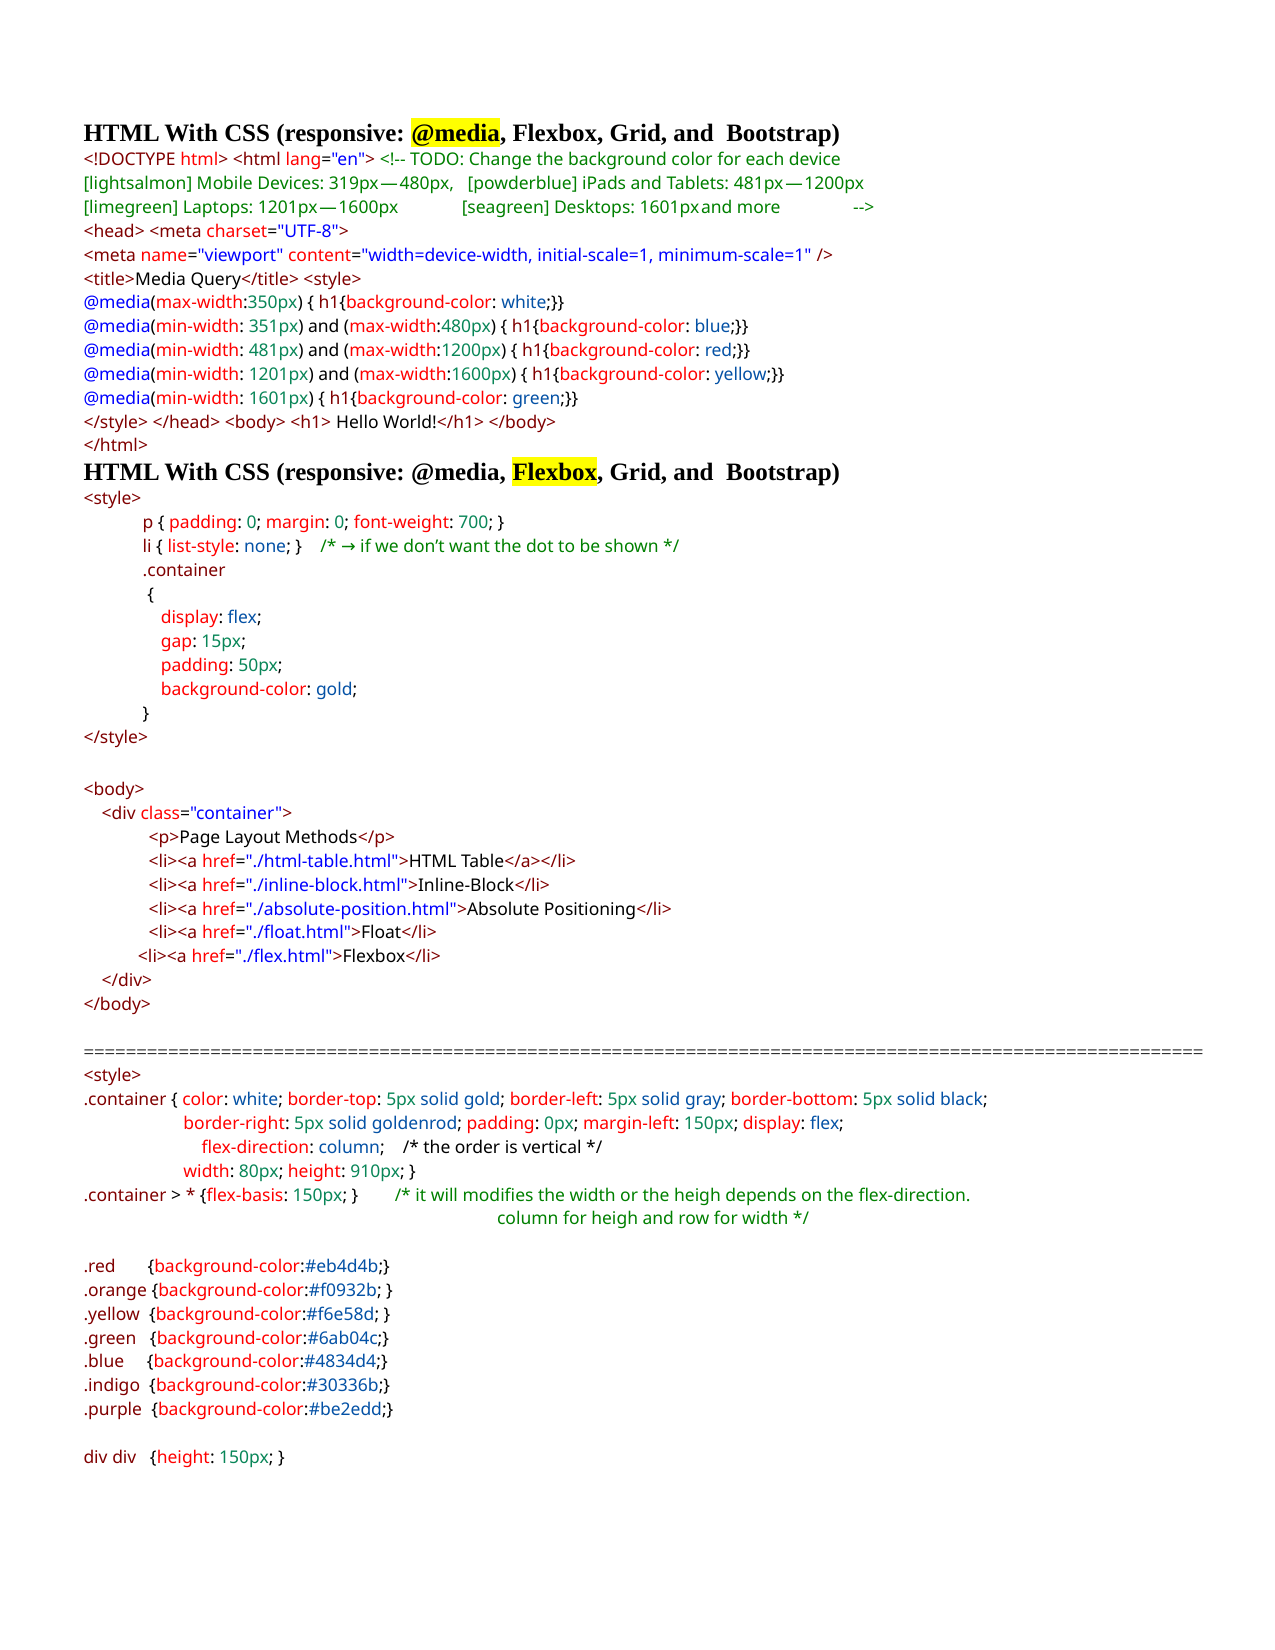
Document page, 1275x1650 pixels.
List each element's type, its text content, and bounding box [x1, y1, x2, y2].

text <meta name="viewport" content="width=device-width, initial-scale=1, minimum-scale=1" /> [83, 242, 1217, 266]
text column for heigh and row for width */ [83, 1206, 1217, 1230]
text ========================================================================================================== [83, 1039, 1217, 1063]
text [lightsalmon] Mobile Devices: 319px — 480px, [powderblue] iPads and Tablets: 481px — 1200px [83, 171, 1217, 194]
text .yellow {background-color:#f6e58d; } [83, 1301, 1217, 1325]
text </style> [83, 724, 1217, 748]
text @media(min-width: 1601px) { h1{background-color: green;}} [83, 385, 1217, 409]
text .blue {background-color:#4834d4;} [83, 1349, 1217, 1373]
text p { padding: 0; margin: 0; font-weight: 700; } [83, 509, 1217, 533]
text .green {background-color:#6ab04c;} [83, 1325, 1217, 1349]
text <li><a href="./html-table.html">HTML Table</a></li> [148, 848, 1217, 872]
text <li><a href="./flex.html">Flexbox</li> [83, 944, 1217, 968]
text HTML With CSS (responsive: @media, Flexbox, Grid, and Bootstrap) [83, 118, 1217, 147]
text flex-direction: column; /* the order is vertical */ [83, 1134, 1217, 1158]
text <!DOCTYPE html> <html lang="en"> <!-- TODO: Change the background color for each device [83, 147, 1217, 171]
text @media(max-width:350px) { h1{background-color: white;}} [83, 290, 1217, 314]
text .orange {background-color:#f0932b; } [83, 1278, 1217, 1301]
text <style> [83, 486, 1217, 509]
text <li><a href="./absolute-position.html">Absolute Positioning</li> [148, 896, 1217, 920]
text .purple {background-color:#be2edd;} [83, 1397, 1217, 1421]
text <style> [83, 1063, 1217, 1087]
text <body> [83, 777, 1217, 801]
text gap: 15px; [83, 629, 1217, 653]
text <head> <meta charset="UTF-8"> [83, 218, 1217, 242]
text border-right: 5px solid goldenrod; padding: 0px; margin-left: 150px; display: flex; [83, 1111, 1217, 1134]
text @media(min-width: 481px) and (max-width:1200px) { h1{background-color: red;}} [83, 338, 1217, 362]
text background-color: gold; [83, 677, 1217, 700]
text width: 80px; height: 910px; } [83, 1158, 1217, 1182]
text [limegreen] Laptops: 1201px — 1600px [seagreen] Desktops: 1601px and more --> [83, 194, 1217, 218]
text .container { color: white; border-top: 5px solid gold; border-left: 5px solid gray; border-bottom: 5px solid black; [83, 1087, 1217, 1111]
text <div class="container"> [83, 801, 1217, 824]
text HTML With CSS (responsive: @media, Flexbox, Grid, and Bootstrap) [83, 457, 1217, 486]
text .container [83, 557, 1217, 581]
text display: flex; [83, 605, 1217, 629]
text <li><a href="./float.html">Float</li> [148, 920, 1217, 944]
text </div> [83, 968, 1217, 992]
text .indigo {background-color:#30336b;} [83, 1373, 1217, 1397]
text </html> [83, 433, 1217, 457]
text </body> [83, 992, 1217, 1015]
text .container > * {flex-basis: 150px; } /* it will modifies the width or the heigh depends on the flex-direction. [83, 1182, 1217, 1206]
text { [83, 581, 1217, 605]
text padding: 50px; [83, 653, 1217, 677]
text .red {background-color:#eb4d4b;} [83, 1254, 1217, 1278]
text li { list-style: none; } /* → if we don’t want the dot to be shown */ [83, 533, 1217, 557]
text @media(min-width: 1201px) and (max-width:1600px) { h1{background-color: yellow;}} [83, 362, 1217, 385]
text </style> </head> <body> <h1> Hello World!</h1> </body> [83, 409, 1217, 433]
text <title>Media Query</title> <style> [83, 266, 1217, 290]
text @media(min-width: 351px) and (max-width:480px) { h1{background-color: blue;}} [83, 314, 1217, 338]
text } [83, 700, 1217, 724]
text <li><a href="./inline-block.html">Inline-Block</li> [148, 872, 1217, 896]
text <p>Page Layout Methods</p> [148, 824, 1217, 848]
text div div {height: 150px; } [83, 1444, 1217, 1468]
